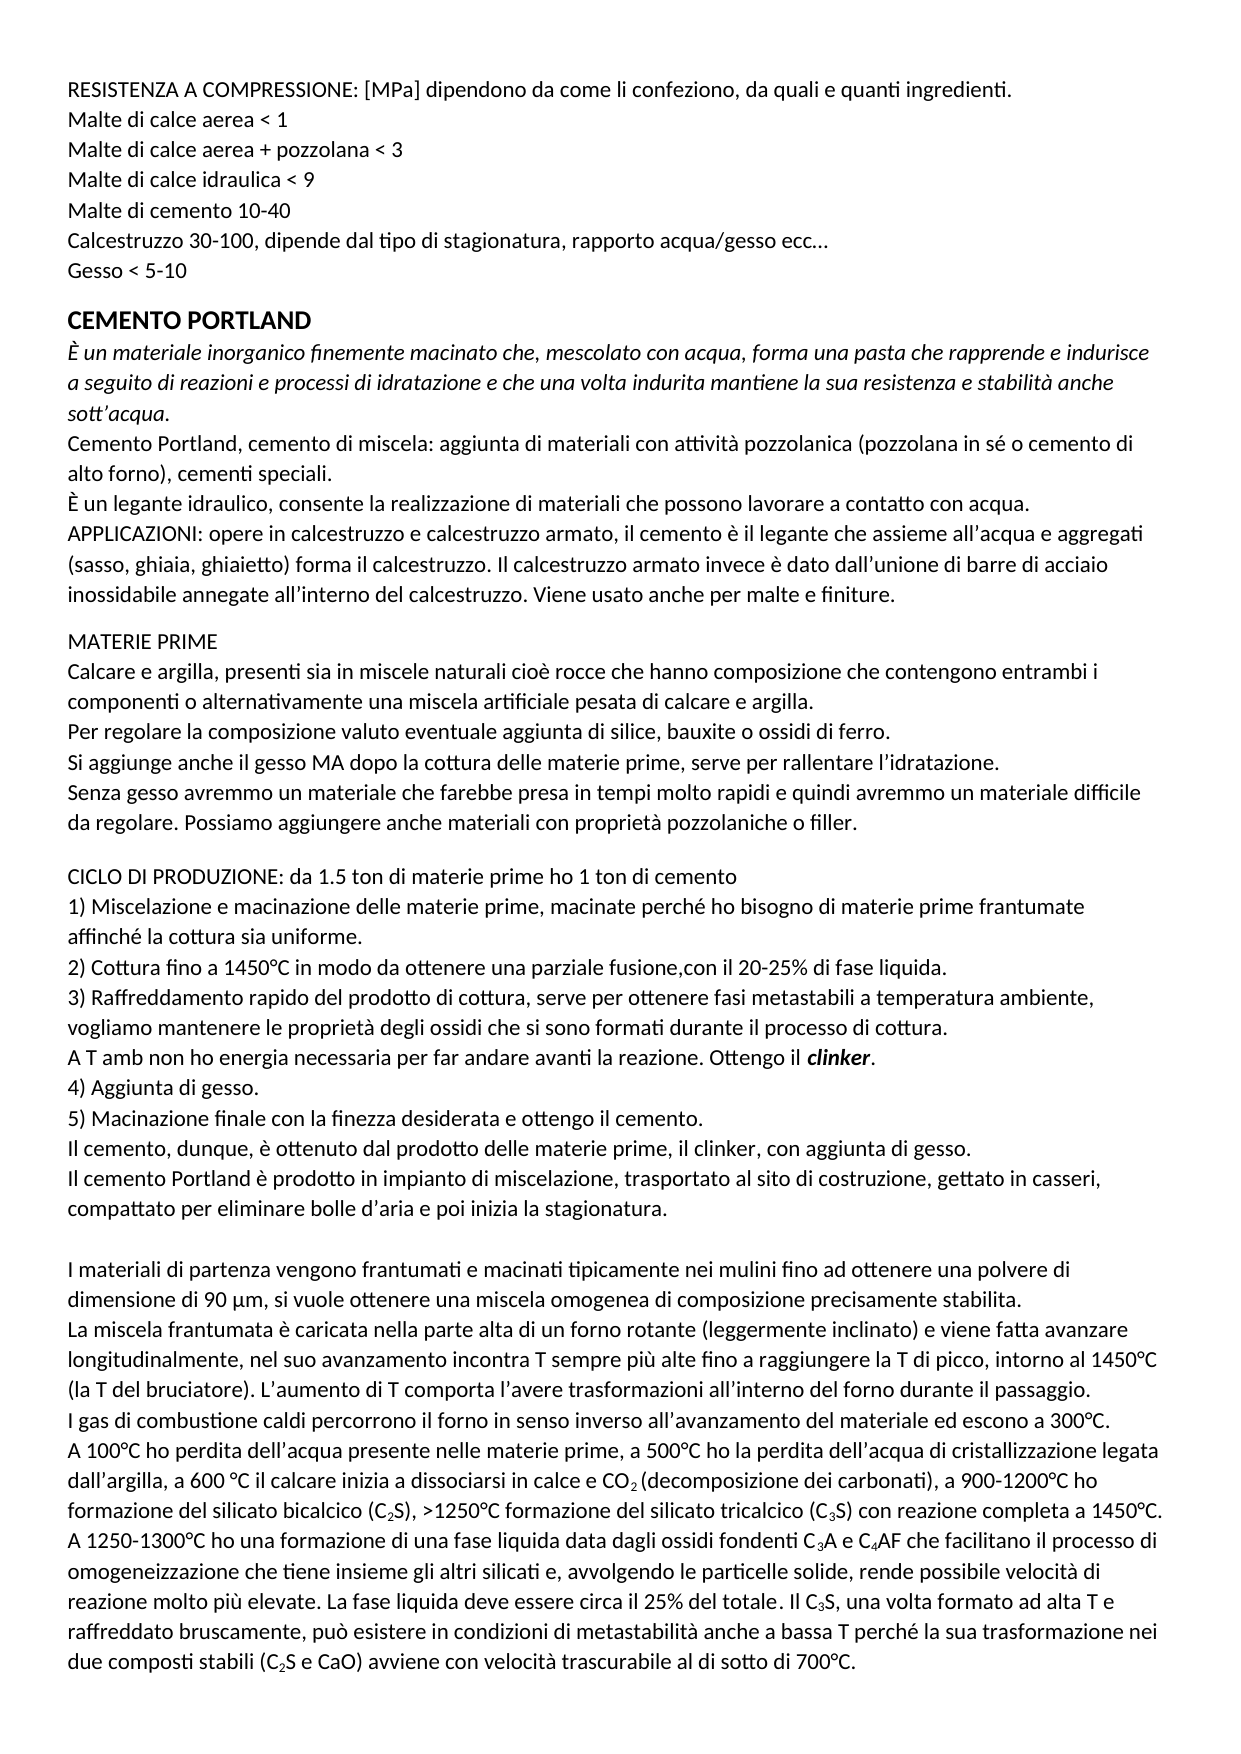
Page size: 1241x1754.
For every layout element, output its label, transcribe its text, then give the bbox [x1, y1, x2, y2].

text CICLO DI PRODUZIONE: da 1.5 ton di materie prime ho 1 ton di cemento 1) Miscelazione e macinazione delle materie prime, macinate perché ho bisogno di materie prime frantumate affinché la cottura sia uniforme. 2) Cottura fino a 1450°C in modo da ottenere una parziale fusione,con il 20-25% di fase liquida. 3) Raffreddamento rapido del prodotto di cottura, serve per ottenere fasi metastabili a temperatura ambiente, vogliamo mantenere le proprietà degli ossidi che si sono formati durante il processo di cottura. A T amb non ho energia necessaria per far andare avanti la reazione. Ottengo il clinker. 4) Aggiunta di gesso. 5) Macinazione finale con la finezza desiderata e ottengo il cemento. Il cemento, dunque, è ottenuto dal prodotto delle materie prime, il clinker, con aggiunta di gesso. Il cemento Portland è prodotto in impianto di miscelazione, trasportato al sito di costruzione, gettato in casseri, compattato per eliminare bolle d’aria e poi inizia la stagionatura. I materiali di partenza vengono frantumati e macinati tipicamente nei mulini fino ad ottenere una polvere di dimensione di 90 µm, si vuole ottenere una miscela omogenea di composizione precisamente stabilita. La miscela frantumata è caricata nella parte alta di un forno rotante (leggermente inclinato) e viene fatta avanzare longitudinalmente, nel suo avanzamento incontra T sempre più alte fino a raggiungere la T di picco, intorno al 1450°C (la T del bruciatore). L’aumento di T comporta l’avere trasformazioni all’interno del forno durante il passaggio. I gas di combustione caldi percorrono il forno in senso inverso all’avanzamento del materiale ed escono a 300°C. A 100°C ho perdita dell’acqua presente nelle materie prime, a 500°C ho la perdita dell’acqua di cristallizzazione legata dall’argilla, a 600 °C il calcare inizia a dissociarsi in calce e CO2 (decomposizione dei carbonati), a 900-1200°C ho formazione del silicato bicalcico (C2S), >1250°C formazione del silicato tricalcico (C3S) con reazione completa a 1450°C. A 1250-1300°C ho una formazione di una fase liquida data dagli ossidi fondenti C3A e C4AF che facilitano il processo di omogeneizzazione che tiene insieme gli altri silicati e, avvolgendo le particelle solide, rende possibile velocità di reazione molto più elevate. La fase liquida deve essere circa il 25% del totale. Il C3S, una volta formato ad alta T e raffreddato bruscamente, può esistere in condizioni di metastabilità anche a bassa T perché la sua trasformazione nei due composti stabili (C2S e CaO) avviene con velocità trascurabile al di sotto di 700°C. [67, 862, 1165, 1676]
text MATERIE PRIME Calcare e argilla, presenti sia in miscele naturali cioè rocce che hanno composizione che contengono entrambi i componenti o alternativamente una miscela artificiale pesata di calcare e argilla. Per regolare la composizione valuto eventuale aggiunta di silice, bauxite o ossidi di ferro. Si aggiunge anche il gesso MA dopo la cottura delle materie prime, serve per rallentare l’idratazione. Senza gesso avremmo un materiale che farebbe presa in tempi molto rapidi e quindi avremmo un materiale difficile da regolare. Possiamo aggiungere anche materiali con proprietà pozzolaniche o filler. [67, 627, 1165, 836]
text RESISTENZA A COMPRESSIONE: [MPa] dipendono da come li confeziono, da quali e quanti ingredienti. Malte di calce aerea < 1 Malte di calce aerea + pozzolana < 3 Malte di calce idraulica < 9 Malte di cemento 10-40 Calcestruzzo 30-100, dipende dal tipo di stagionatura, rapporto acqua/gesso ecc… Gesso < 5-10 [67, 75, 1165, 284]
text CEMENTO PORTLAND È un materiale inorganico finemente macinato che, mescolato con acqua, forma una pasta che rapprende e indurisce a seguito di reazioni e processi di idratazione e che una volta indurita mantiene la sua resistenza e stabilità anche sott’acqua. Cemento Portland, cemento di miscela: aggiunta di materiali con attività pozzolanica (pozzolana in sé o cemento di alto forno), cementi speciali. È un legante idraulico, consente la realizzazione di materiali che possono lavorare a contatto con acqua. APPLICAZIONI: opere in calcestruzzo e calcestruzzo armato, il cemento è il legante che assieme all’acqua e aggregati (sasso, ghiaia, ghiaietto) forma il calcestruzzo. Il calcestruzzo armato invece è dato dall’unione di barre di acciaio inossidabile annegate all’interno del calcestruzzo. Viene usato anche per malte e finiture. [67, 303, 1165, 608]
